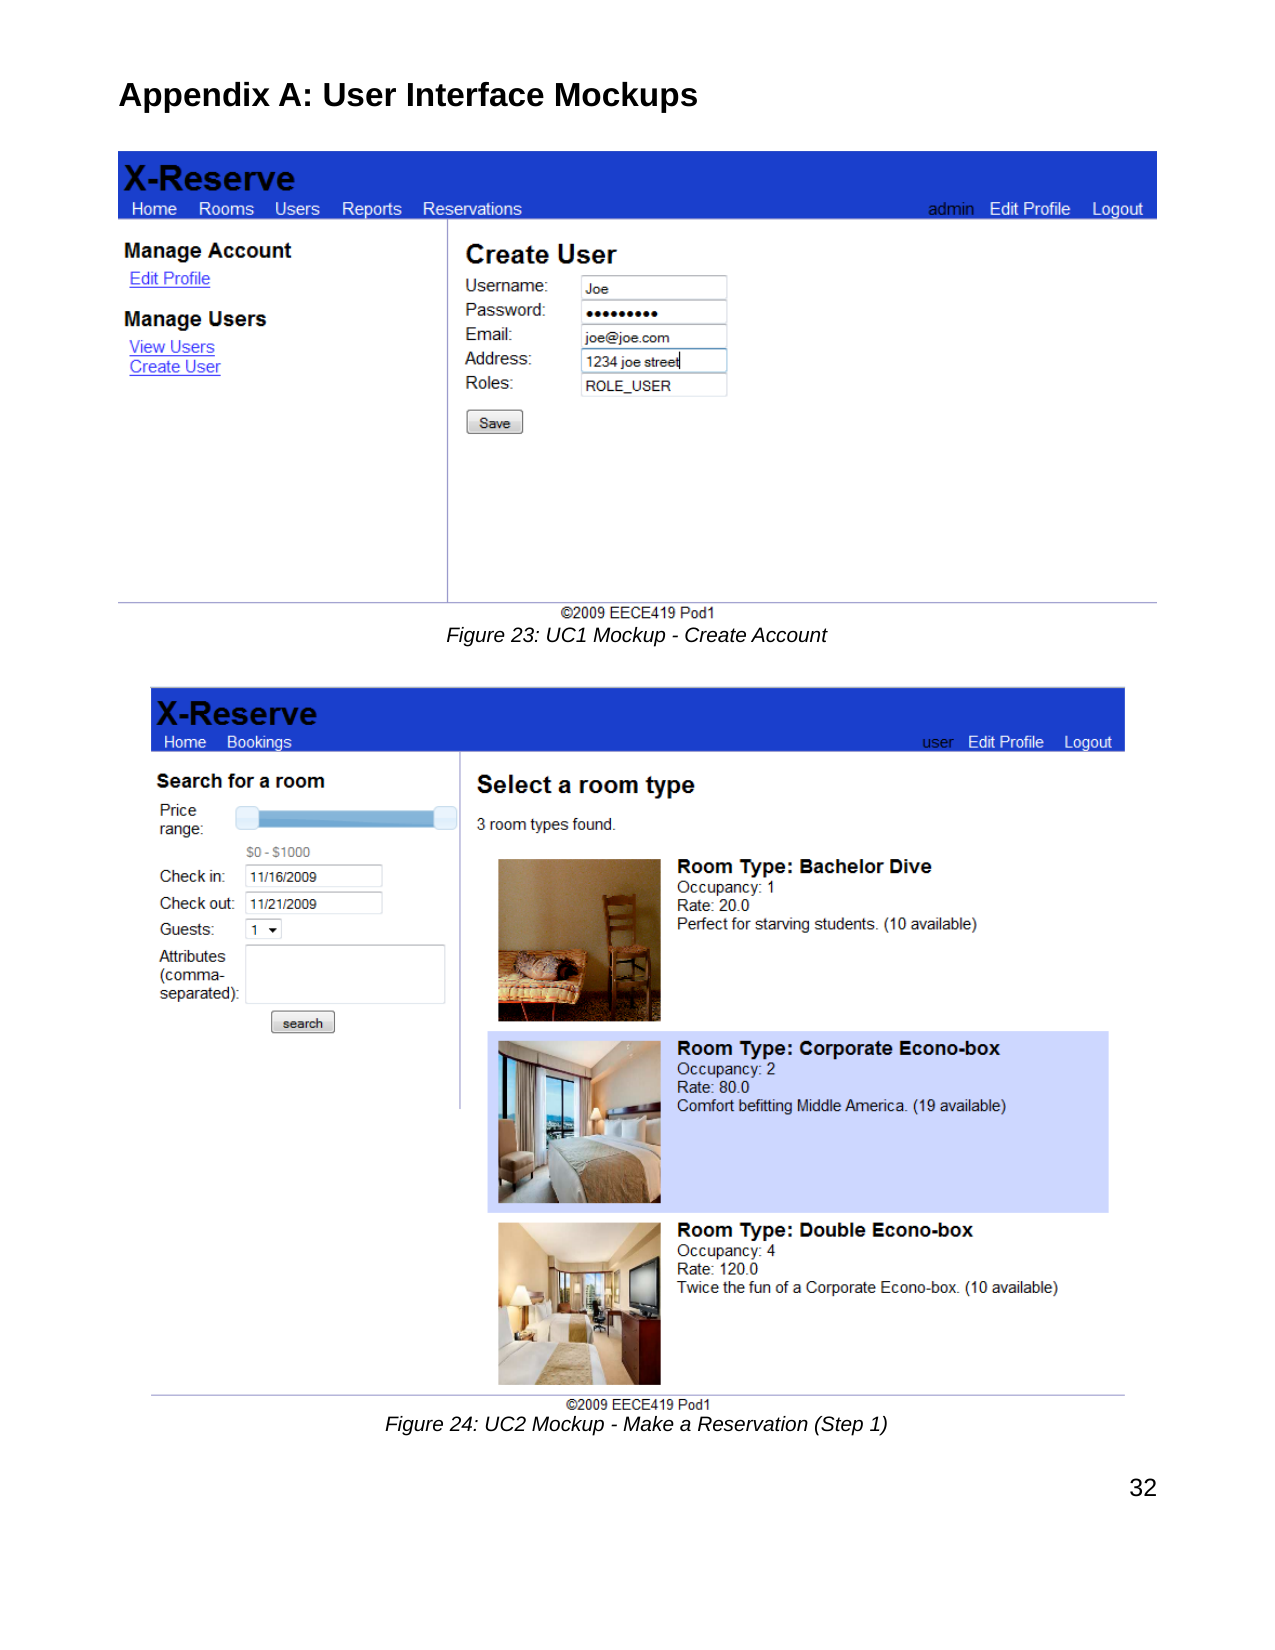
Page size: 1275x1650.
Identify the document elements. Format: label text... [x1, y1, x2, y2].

text Figure 23: UC1 Mockup - Create Account [118, 623, 1157, 646]
picture [150, 686, 1125, 1412]
subtitle Appendix A: User Interface Mockups [118, 75, 1157, 113]
text Figure 24: UC2 Mockup - Make a Reservation (Step 1) [150, 1412, 1125, 1436]
picture [118, 151, 1157, 623]
